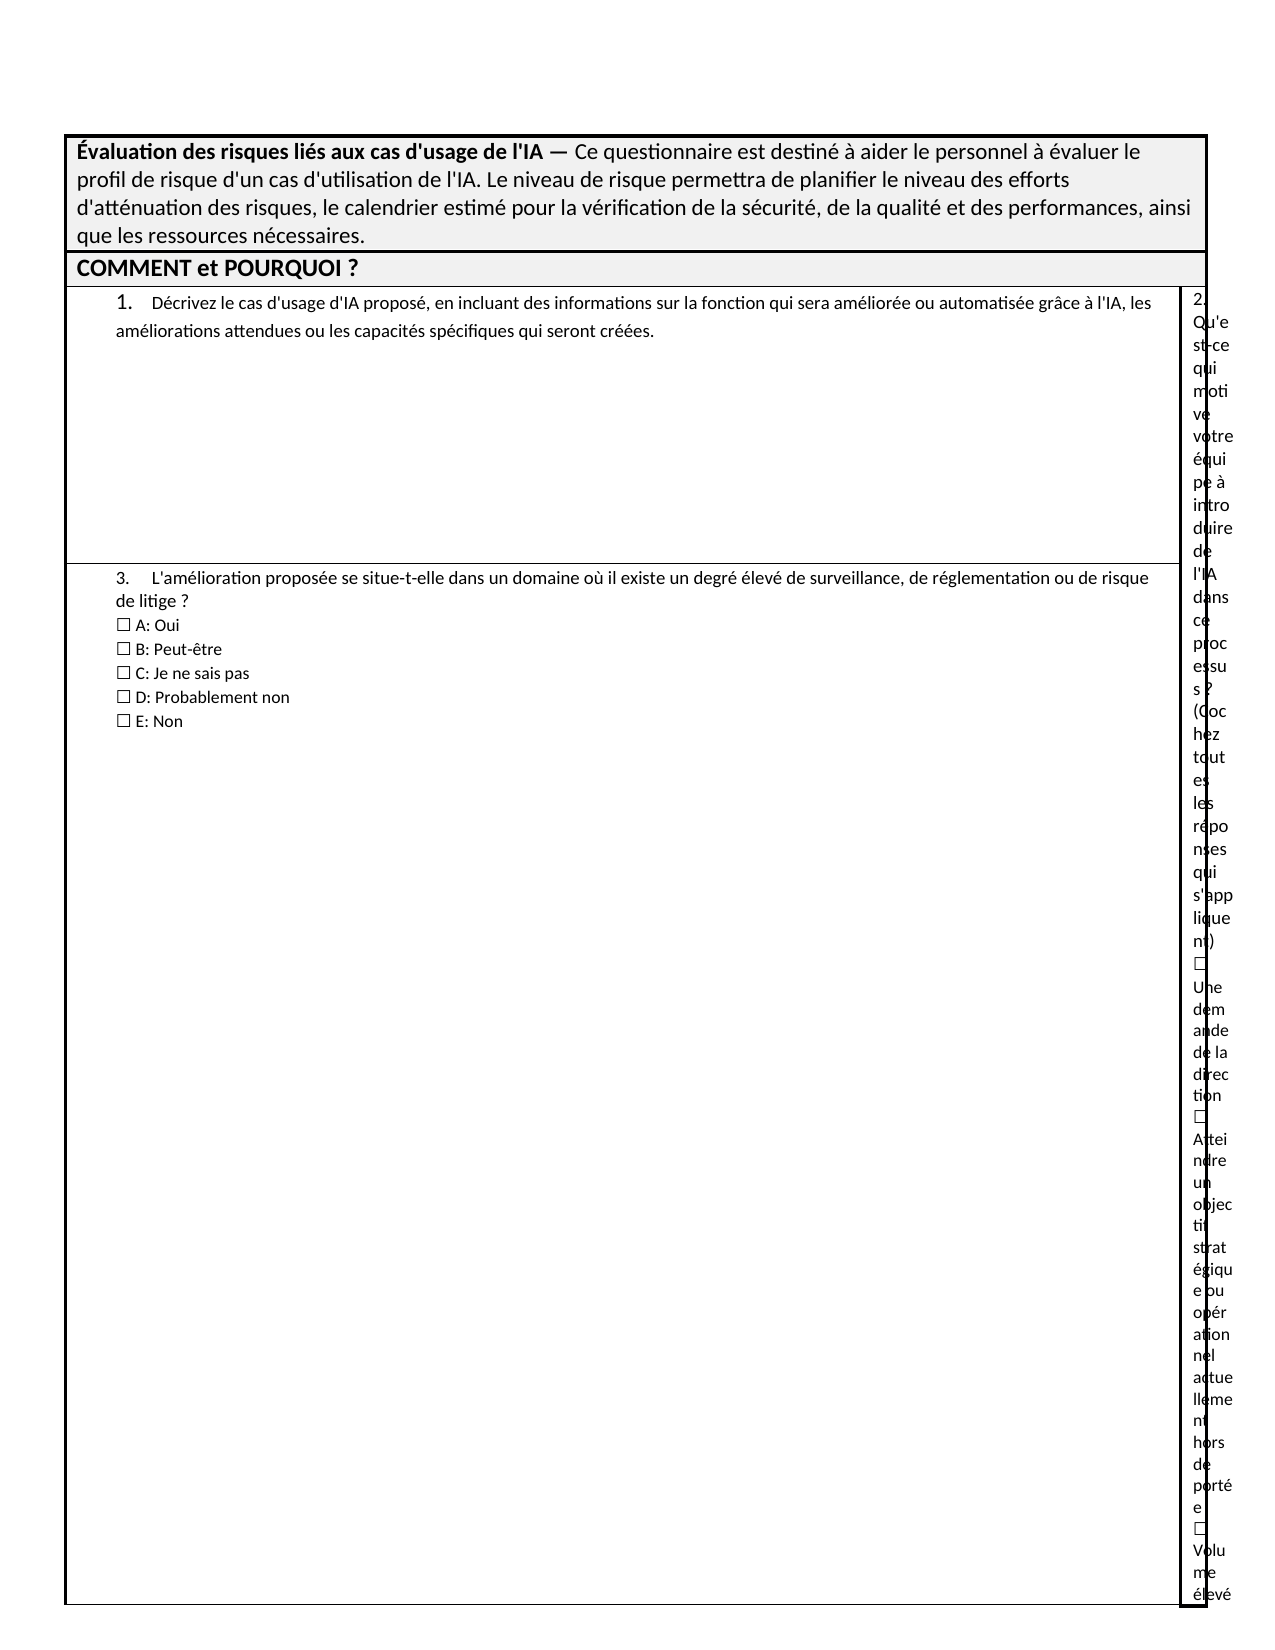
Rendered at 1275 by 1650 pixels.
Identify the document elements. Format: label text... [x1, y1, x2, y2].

table_cell L'amélioration proposée se situe-t-elle dans un domaine où il existe un degré élevé de surveillance, de réglementation ou de risque de litige ? ☐ A: Oui ☐ B: Peut-être ☐ C: Je ne sais pas ☐ D: Probablement non ☐ E: Non [67, 564, 1179, 1604]
table_cell Qu'est-ce qui motive votre équipe à introduire de l'IA dans ce processus ? (Cochez toutes les réponses qui s'appliquent) ☐ Une demande de la direction ☐ Atteindre un objectif stratégique ou opérationnel actuellement hors de portée ☐ Volume élevé de travail ou de cas en souffrance ☐ Améliorer la qualité globale de la production ou du service ☐ Réduction du temps d'exécution d'un processus existant (gain de temps) ☐ L'introduction d'IA permettra d'accomplir des tâches qui seraient hors de portée pour des humains dans un délai raisonnable (échelle) ☐ Utilisation d'approches innovantes, volonté d'essayer quelque chose de nouveau. ☐ Possibilité de collaborer avec des partenaires internes ou externes. ☐ Autre (veuillez préciser) : [1182, 287, 1205, 1604]
table_header Évaluation des risques liés aux cas d'usage de l'IA — Ce questionnaire est destiné à aider le personnel à évaluer le profil de risque d'un cas d'utilisation de l'IA. Le niveau de risque permettra de planifier le niveau des efforts d'atténuation des risques, le calendrier estimé pour la vérification de la sécurité, de la qualité et des performances, ainsi que les ressources nécessaires. [67, 138, 1205, 249]
table_cell COMMENT et POURQUOI ? [67, 253, 1205, 286]
table_cell Décrivez le cas d'usage d'IA proposé, en incluant des informations sur la fonction qui sera améliorée ou automatisée grâce à l'IA, les améliorations attendues ou les capacités spécifiques qui seront créées. [67, 287, 1179, 563]
